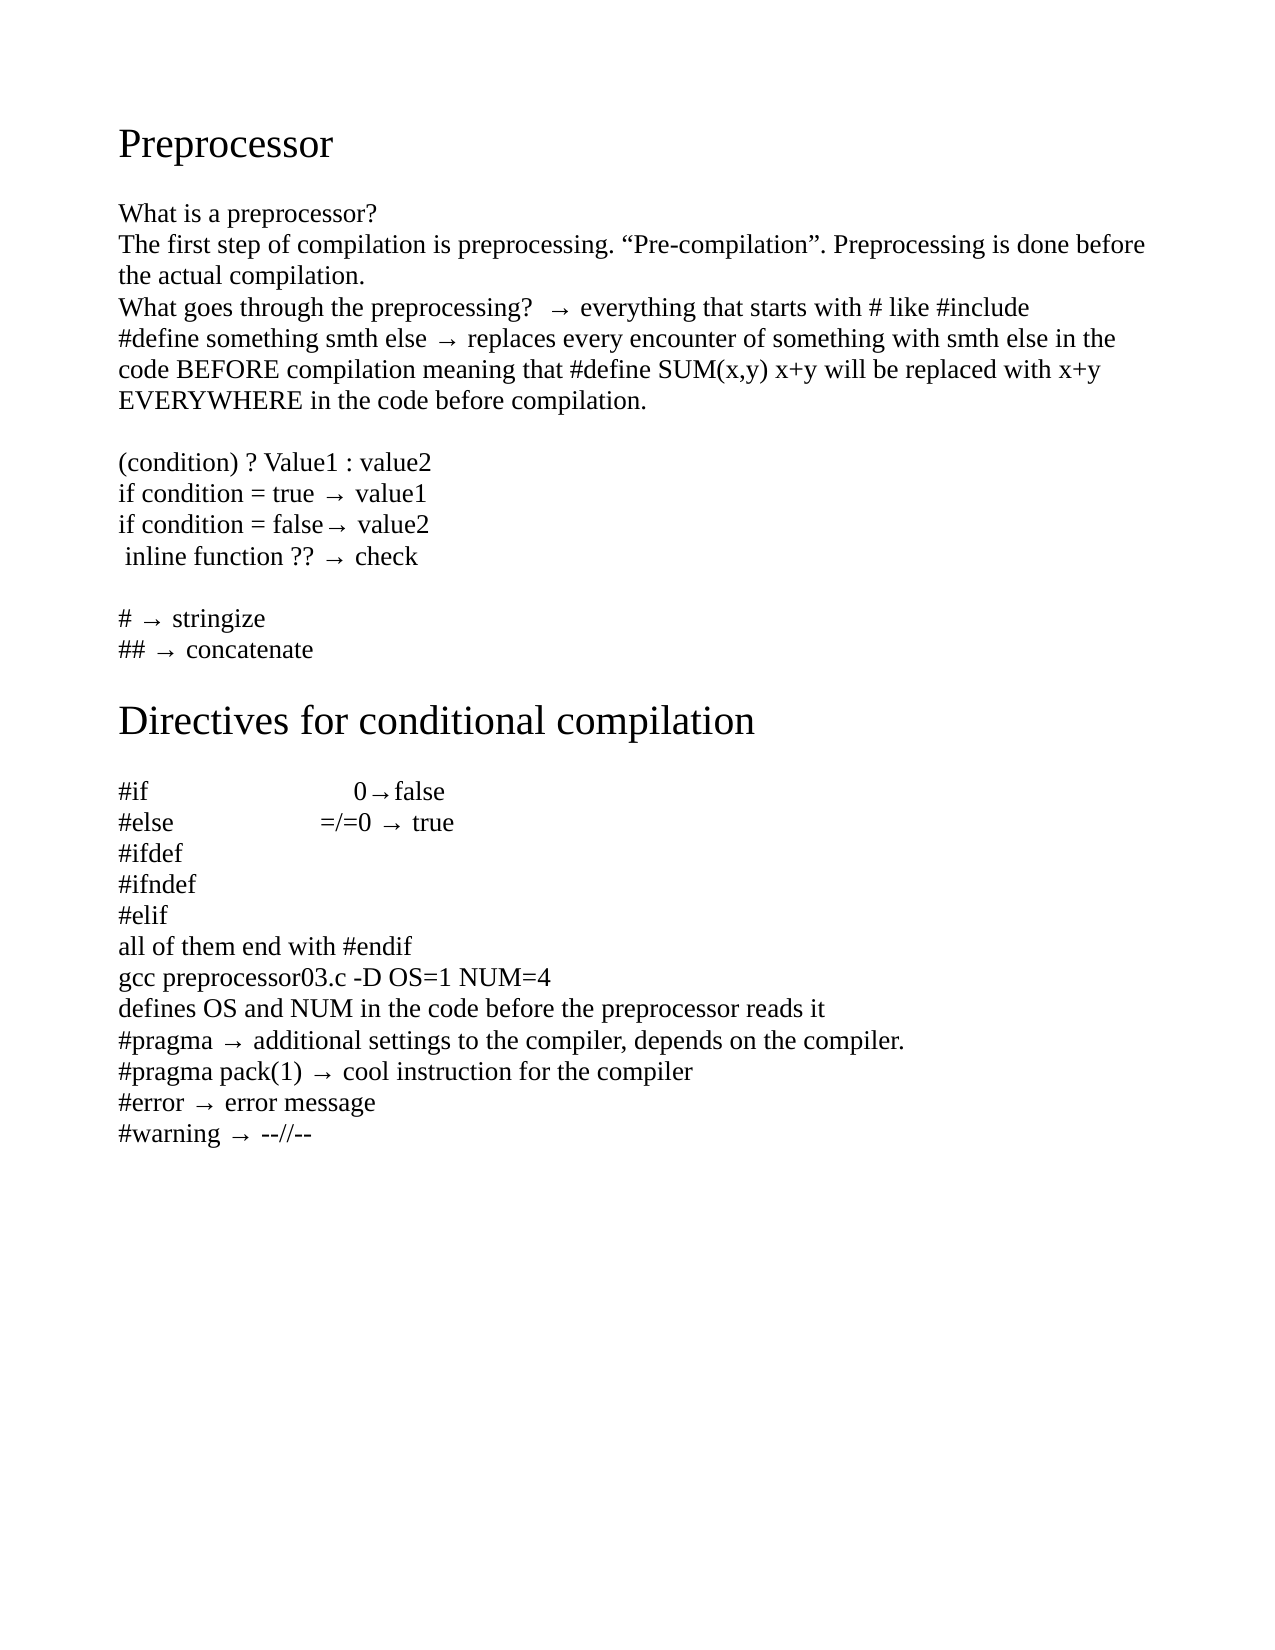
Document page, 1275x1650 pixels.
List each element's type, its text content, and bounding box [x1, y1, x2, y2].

text defines OS and NUM in the code before the preprocessor reads it [118, 993, 1157, 1024]
text #ifdef [118, 837, 1157, 868]
text ## → concatenate [118, 633, 1157, 664]
text #if 0→false [118, 774, 1157, 806]
text What is a preprocessor? [118, 197, 1157, 228]
text gcc preprocessor03.c -D OS=1 NUM=4 [118, 961, 1157, 993]
text What goes through the preprocessing? → everything that starts with # like #include [118, 291, 1157, 322]
text #pragma pack(1) → cool instruction for the compiler [118, 1055, 1157, 1086]
text all of them end with #endif [118, 930, 1157, 961]
text if condition = true → value1 [118, 477, 1157, 509]
text Directives for conditional compilation [118, 696, 1157, 743]
text (condition) ? Value1 : value2 [118, 446, 1157, 477]
text #elif [118, 899, 1157, 930]
text #error → error message [118, 1086, 1157, 1117]
text Preprocessor [118, 118, 1157, 166]
text #else =/=0 → true [118, 806, 1157, 837]
text #define something smth else → replaces every encounter of something with smth else in the code BEFORE compilation meaning that #define SUM(x,y) x+y will be replaced with x+y EVERYWHERE in the code before compilation. [118, 322, 1157, 415]
text #warning → --//-- [118, 1117, 1157, 1148]
text #ifndef [118, 868, 1157, 899]
text if condition = false→ value2 [118, 509, 1157, 540]
text # → stringize [118, 602, 1157, 633]
text inline function ?? → check [118, 540, 1157, 571]
text The first step of compilation is preprocessing. “Pre-compilation”. Preprocessing is done before the actual compilation. [118, 228, 1157, 291]
text #pragma → additional settings to the compiler, depends on the compiler. [118, 1024, 1157, 1055]
